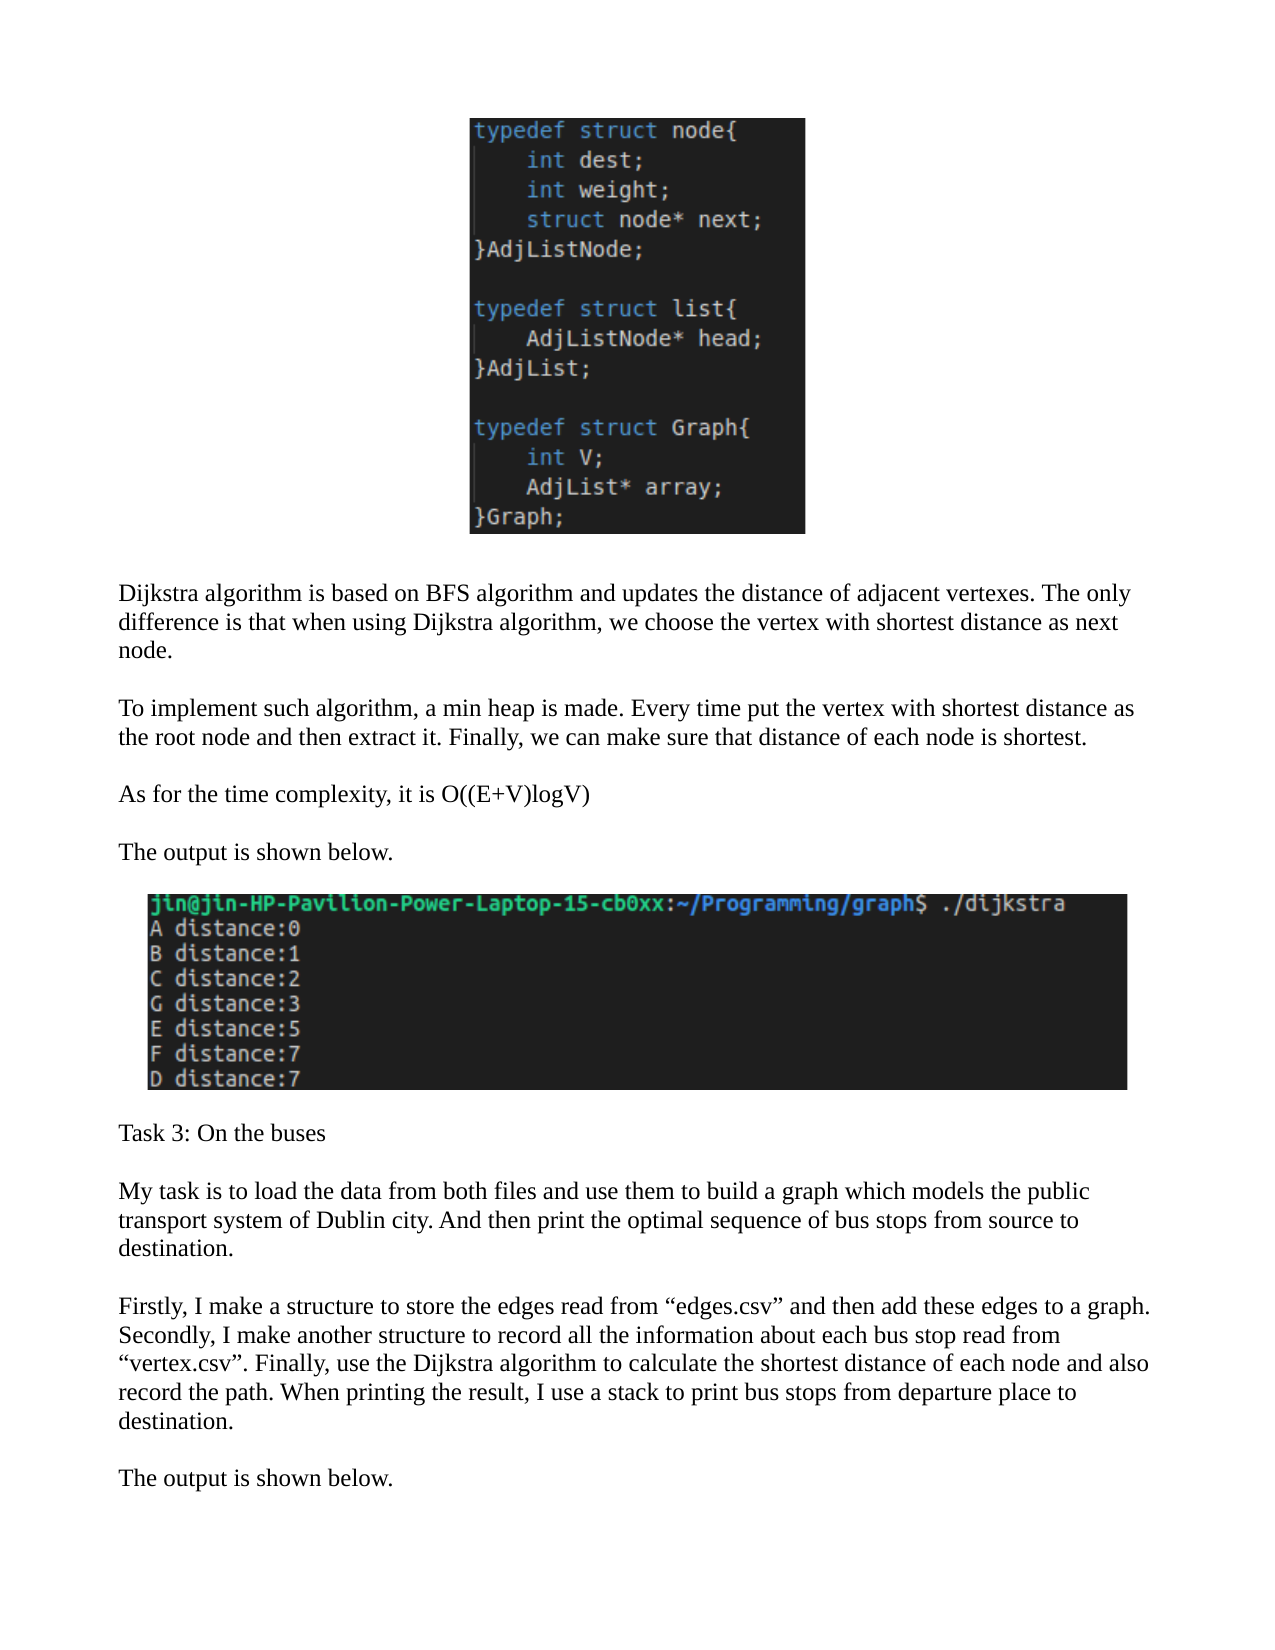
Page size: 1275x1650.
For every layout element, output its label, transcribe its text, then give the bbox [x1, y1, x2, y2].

text Secondly, I make another structure to record all the information about each bus stop read from “vertex.csv”. Finally, use the Dijkstra algorithm to calculate the shortest distance of each node and also record the path. When printing the result, I use a stack to print bus stops from departure place to destination. [118, 1320, 1157, 1435]
text The output is shown below. [118, 837, 1157, 866]
picture [147, 894, 1128, 1090]
text As for the time complexity, it is O((E+V)logV) [118, 779, 1157, 808]
text To implement such algorithm, a min heap is made. Every time put the vertex with shortest distance as the root node and then extract it. Finally, we can make sure that distance of each node is shortest. [118, 693, 1157, 751]
text Firstly, I make a structure to store the edges read from “edges.csv” and then add these edges to a graph. [118, 1291, 1157, 1320]
text My task is to load the data from both files and use them to build a graph which models the public transport system of Dublin city. And then print the optimal sequence of bus stops from source to destination. [118, 1176, 1157, 1262]
picture [469, 118, 806, 534]
text The output is shown below. [118, 1463, 1157, 1492]
text Task 3: On the buses [118, 1118, 1157, 1147]
text Dijkstra algorithm is based on BFS algorithm and updates the distance of adjacent vertexes. The only difference is that when using Dijkstra algorithm, we choose the vertex with shortest distance as next node. [118, 578, 1157, 664]
